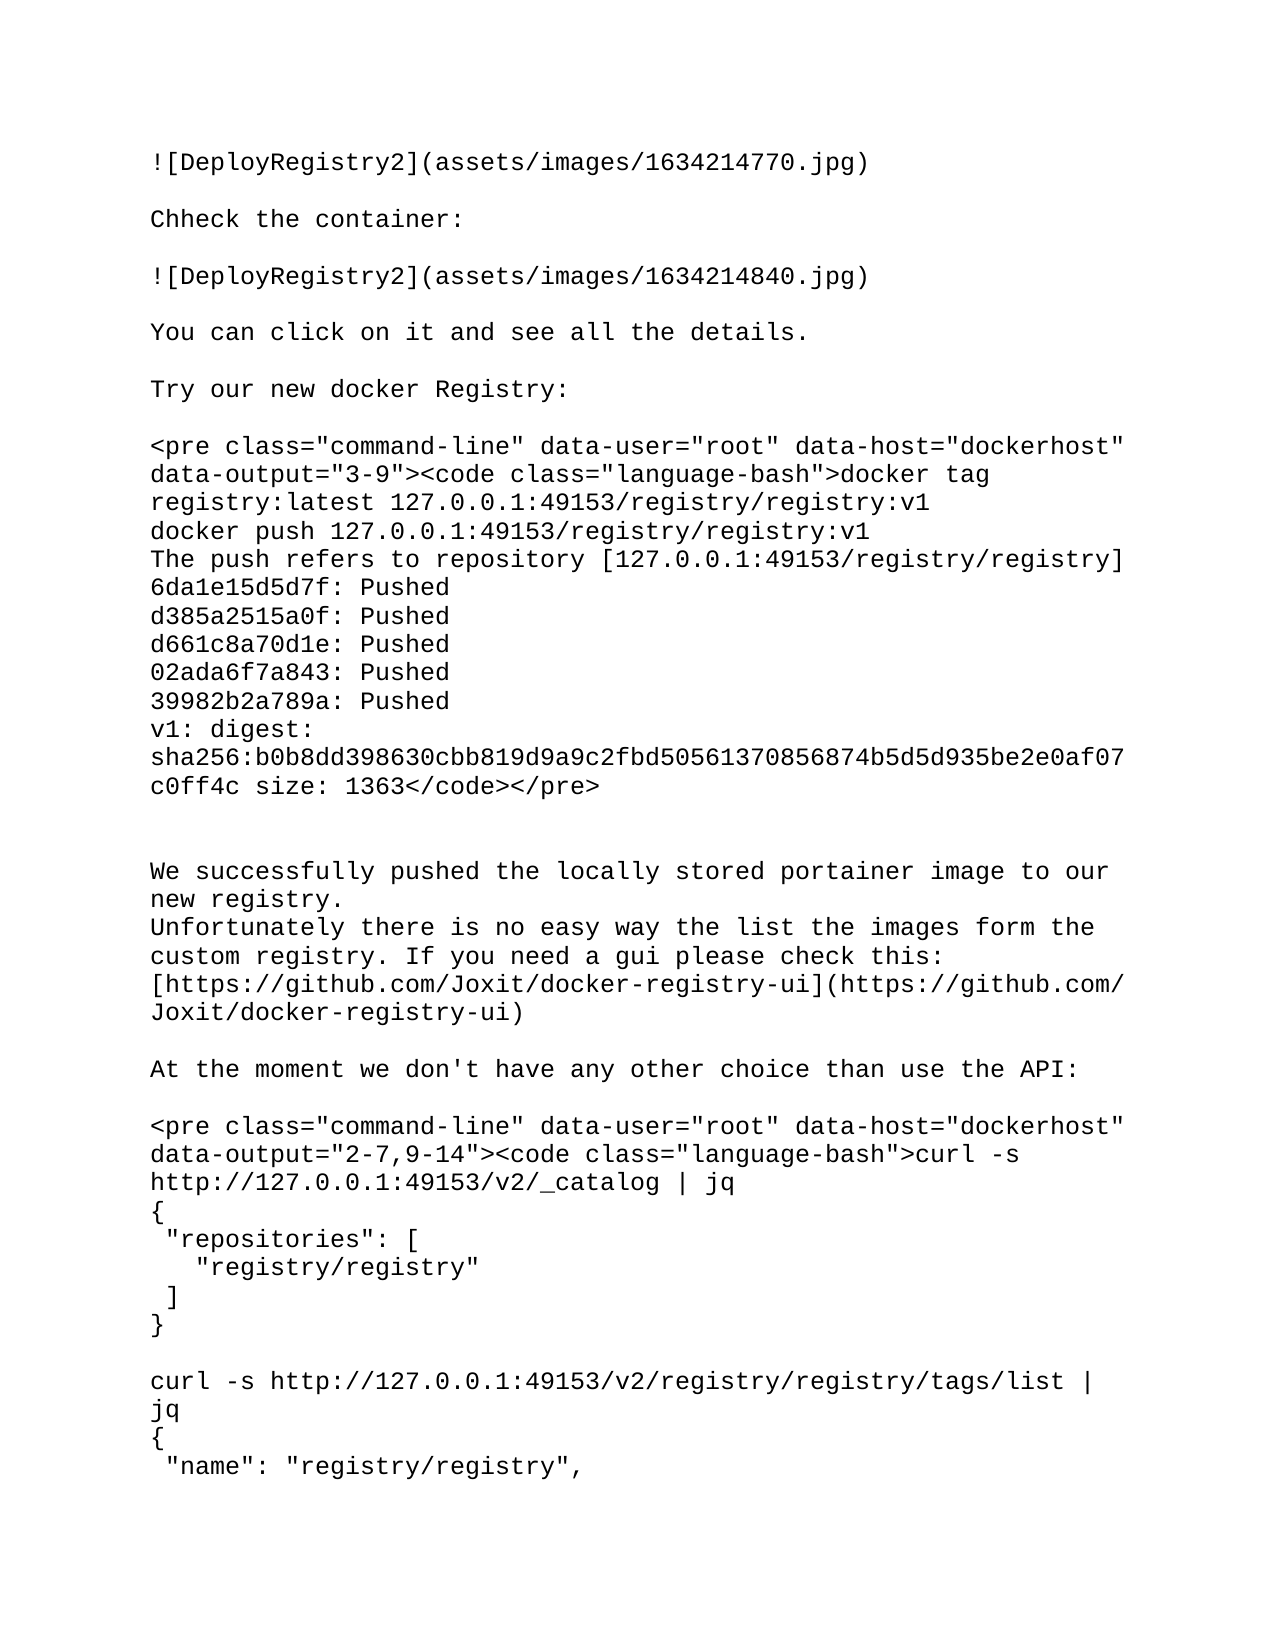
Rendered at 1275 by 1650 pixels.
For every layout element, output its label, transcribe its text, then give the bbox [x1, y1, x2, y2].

text ] [150, 1283, 1125, 1312]
text { [150, 1425, 1125, 1453]
text Chheck the container: [150, 207, 1125, 235]
text d661c8a70d1e: Pushed [150, 632, 1125, 660]
text "registry/registry" [150, 1255, 1125, 1283]
text The push refers to repository [127.0.0.1:49153/registry/registry] [150, 547, 1125, 575]
text Try our new docker Registry: [150, 377, 1125, 405]
text ![DeployRegistry2](assets/images/1634214770.jpg) [150, 150, 1125, 178]
text You can click on it and see all the details. [150, 320, 1125, 348]
text "name": "registry/registry", [150, 1453, 1125, 1482]
text At the moment we don't have any other choice than use the API: [150, 1057, 1125, 1085]
text 6da1e15d5d7f: Pushed [150, 575, 1125, 603]
text We successfully pushed the locally stored portainer image to our new registry. [150, 858, 1125, 915]
text ![DeployRegistry2](assets/images/1634214840.jpg) [150, 263, 1125, 292]
text "repositories": [ [150, 1227, 1125, 1255]
text curl -s http://127.0.0.1:49153/v2/registry/registry/tags/list | jq [150, 1368, 1125, 1425]
text { [150, 1198, 1125, 1227]
text <pre class="command-line" data-user="root" data-host="dockerhost" data-output="3-9"><code class="language-bash">docker tag registry:latest 127.0.0.1:49153/registry/registry:v1 [150, 433, 1125, 518]
text } [150, 1312, 1125, 1340]
text Unfortunately there is no easy way the list the images form the custom registry. If you need a gui please check this: [https://github.com/Joxit/docker-registry-ui](https://github.com/Joxit/docker-registry-ui) [150, 915, 1125, 1028]
text v1: digest: sha256:b0b8dd398630cbb819d9a9c2fbd50561370856874b5d5d935be2e0af07c0ff4c size: 1363</code></pre> [150, 717, 1125, 802]
text d385a2515a0f: Pushed [150, 603, 1125, 632]
text <pre class="command-line" data-user="root" data-host="dockerhost" data-output="2-7,9-14"><code class="language-bash">curl -s http://127.0.0.1:49153/v2/_catalog | jq [150, 1113, 1125, 1198]
text 02ada6f7a843: Pushed [150, 660, 1125, 688]
text docker push 127.0.0.1:49153/registry/registry:v1 [150, 518, 1125, 547]
text 39982b2a789a: Pushed [150, 688, 1125, 717]
